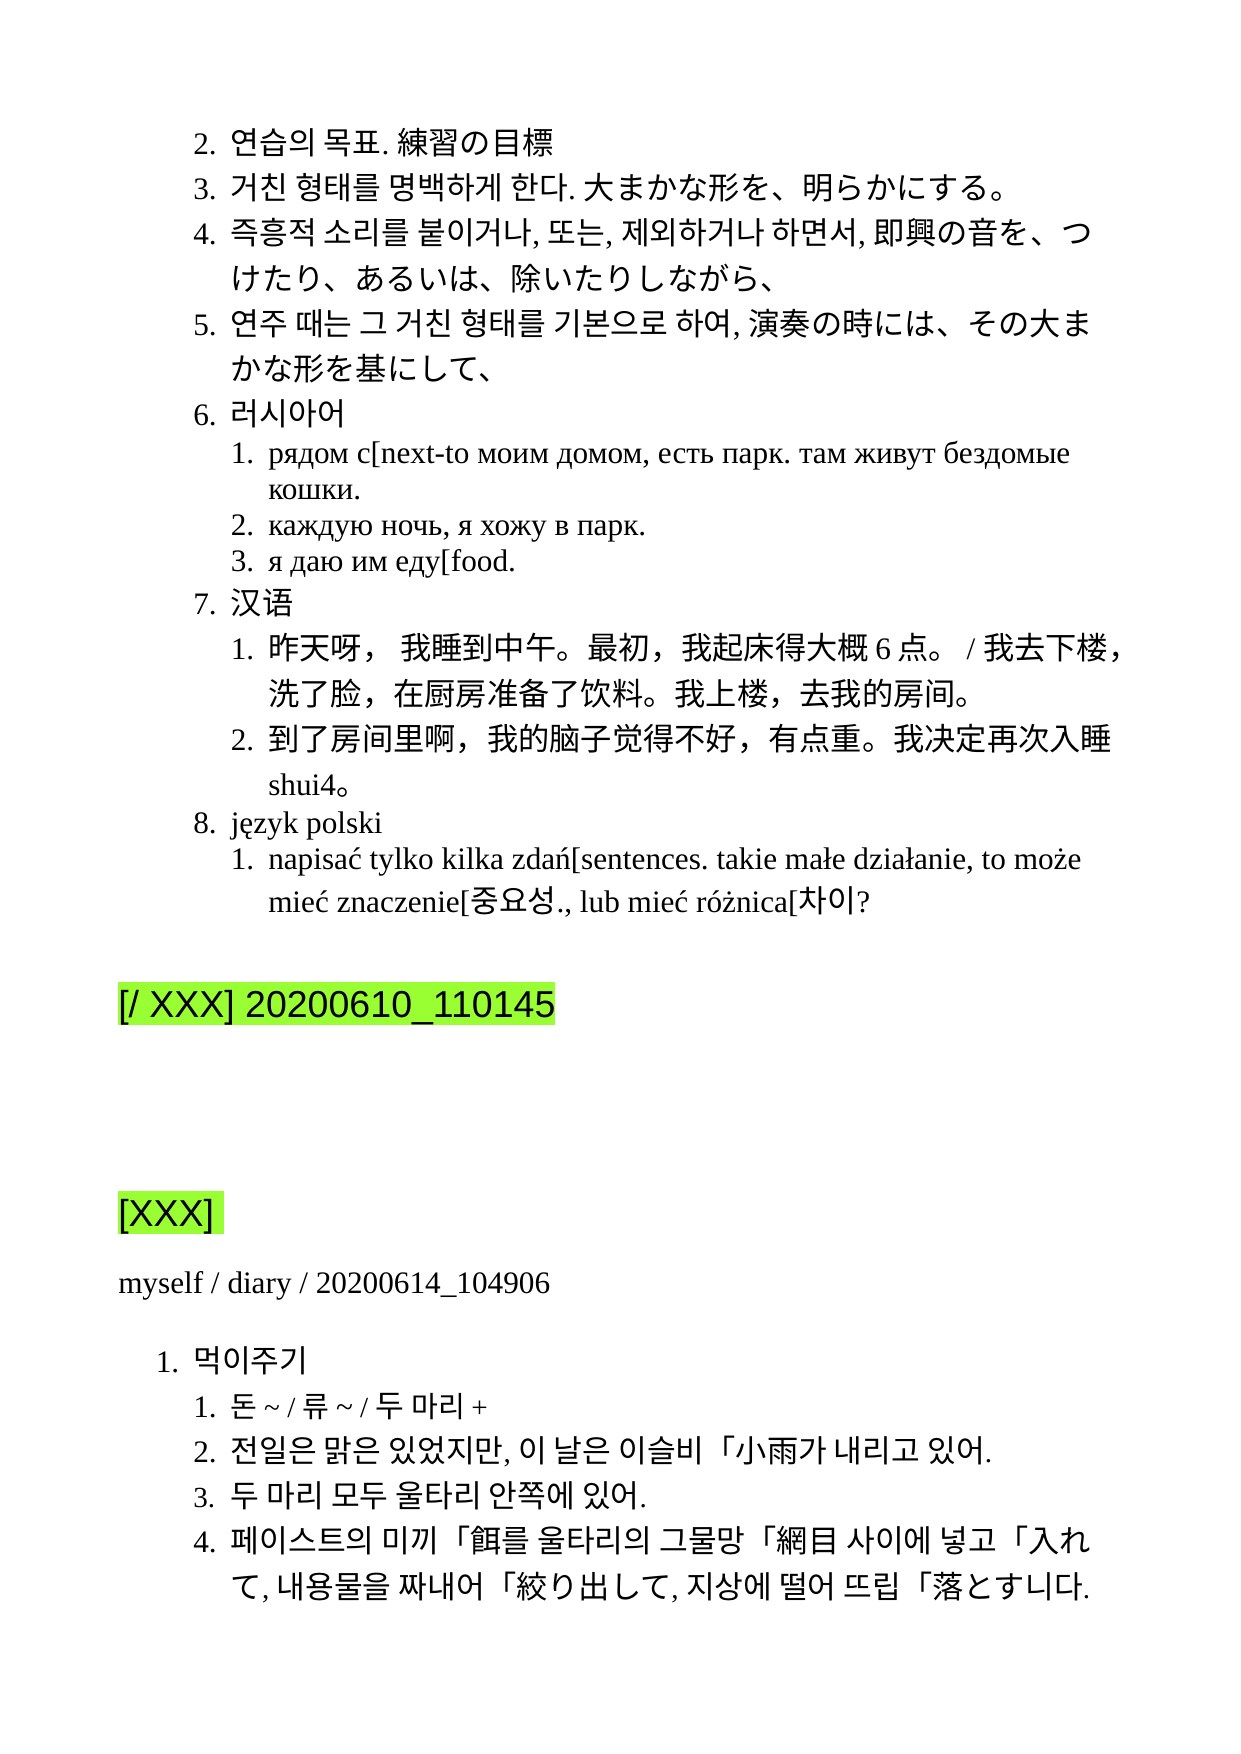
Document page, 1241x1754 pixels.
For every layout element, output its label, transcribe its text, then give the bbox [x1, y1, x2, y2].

list 두 마리 모두 울타리 안쪽에 있어. [193, 1471, 1122, 1517]
list рядом с[next-to моим домом, есть парк. там живут бездомые кошки. [231, 434, 1122, 506]
text [XXX] [118, 1191, 1122, 1234]
list 전일은 맑은 있었지만, 이 날은 이슬비「小雨가 내리고 있어. [193, 1426, 1122, 1471]
list 거친 형태를 명백하게 한다. 大まかな形を、明らかにする。 [193, 163, 1122, 208]
list 汉语 [193, 578, 1122, 623]
text myself / diary / 20200614_104906 [118, 1264, 1122, 1300]
list 먹이주기 [156, 1336, 1122, 1381]
list я даю им еду[food. [231, 542, 1122, 578]
list napisać tylko kilka zdań[sentences. takie małe działanie, to może mieć znaczenie[중요성., lub mieć różnica[차이? [231, 840, 1122, 921]
list 昨天呀， 我睡到中午。最初，我起床得大概6点。 / 我去下楼，洗了脸，在厨房准备了饮料。我上楼，去我的房间。 [231, 623, 1122, 714]
list 돈 ~ / 류 ~ / 두 마리 + [193, 1381, 1122, 1426]
list каждую ночь, я хожу в парк. [231, 506, 1122, 542]
list 연주 때는 그 거친 형태를 기본으로 하여, 演奏の時には、その大まかな形を基にして、 [193, 299, 1122, 389]
list 페이스트의 미끼「餌를 울타리의 그물망「網目 사이에 넣고「入れて, 내용물을 짜내어「絞り出して, 지상에 떨어 뜨립「落とす니다. [193, 1517, 1122, 1607]
list język polski [193, 804, 1122, 840]
text [/ XXX] 20200610_110145 [118, 982, 1122, 1025]
list 러시아어 [193, 389, 1122, 434]
list 연습의 목표. 練習の目標 [193, 118, 1122, 163]
list 즉흥적 소리를 붙이거나, 또는, 제외하거나 하면서, 即興の音を、つけたり、あるいは、除いたりしながら、 [193, 208, 1122, 299]
list 到了房间里啊，我的脑子觉得不好，有点重。我决定再次入睡shui4。 [231, 714, 1122, 804]
